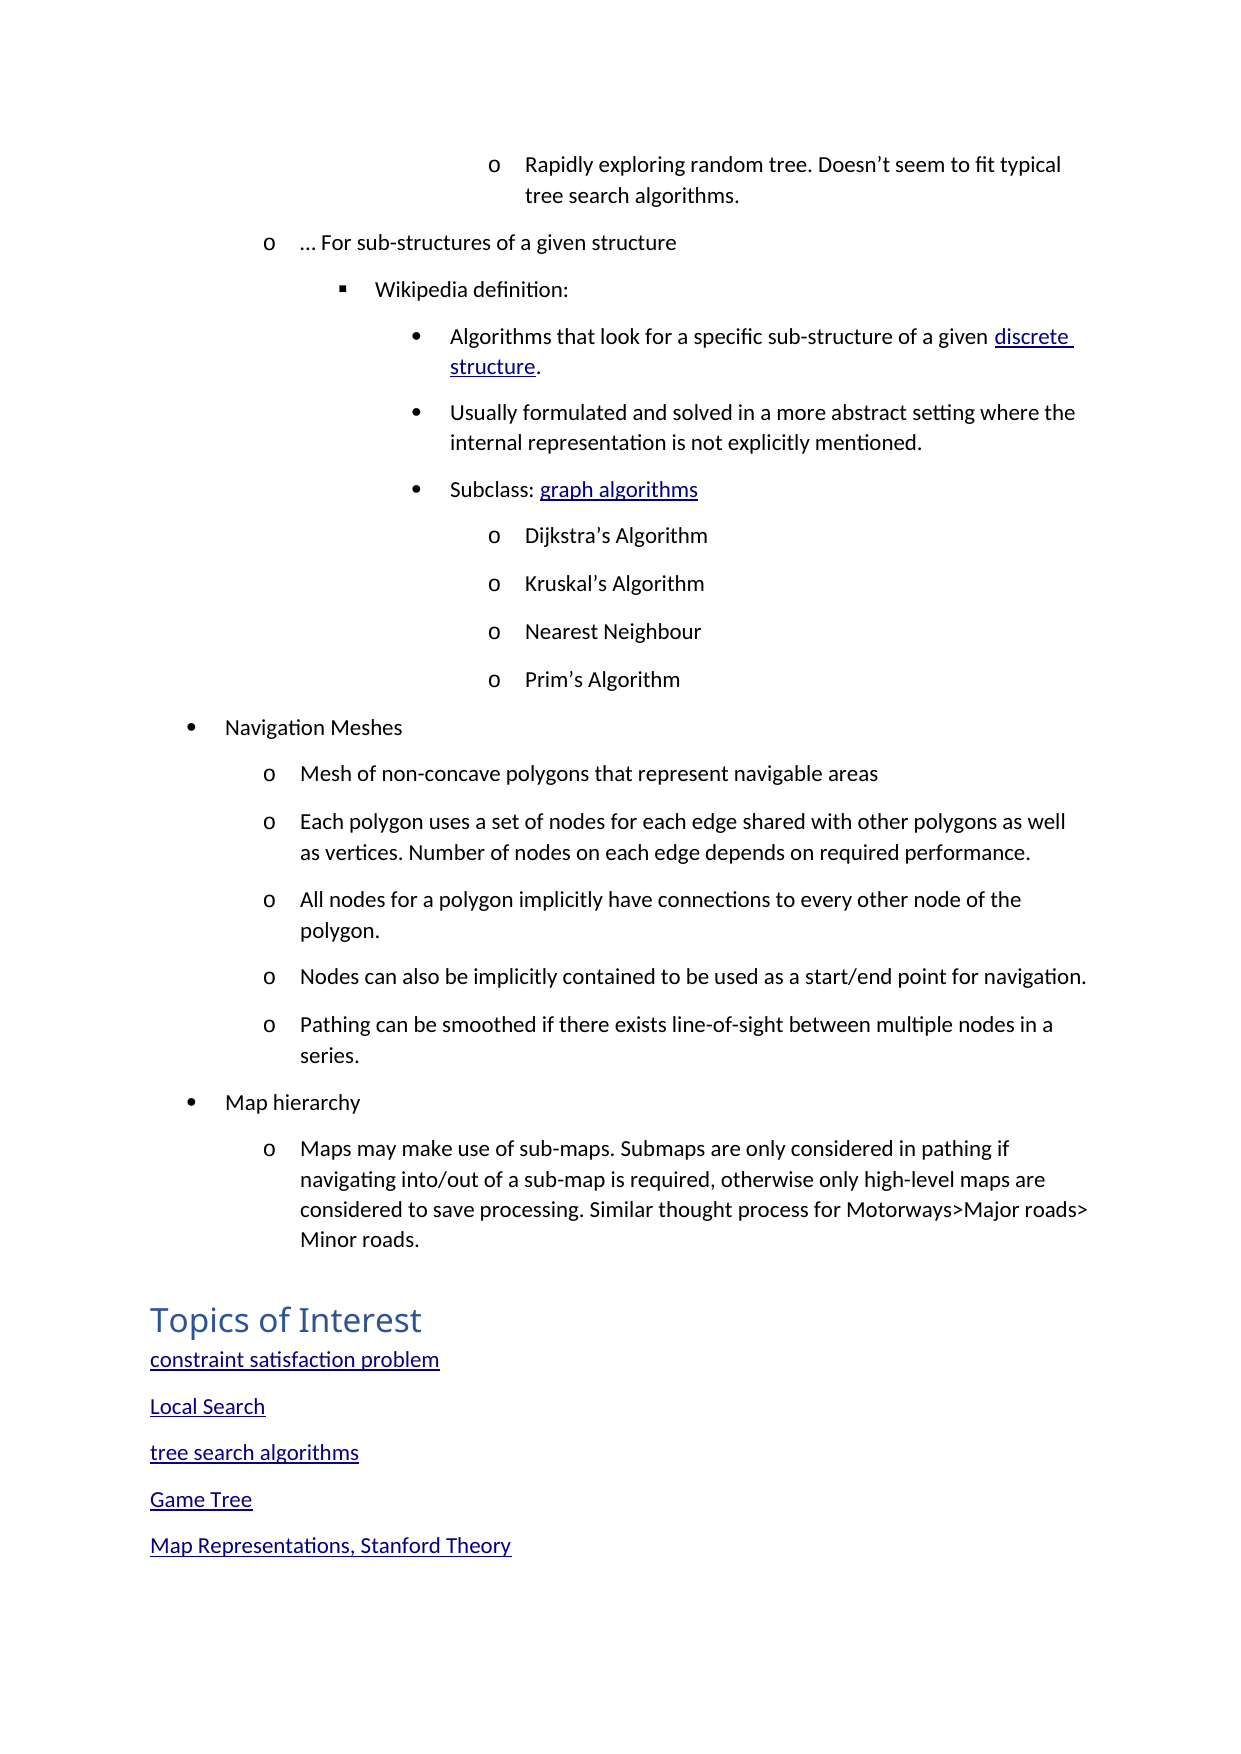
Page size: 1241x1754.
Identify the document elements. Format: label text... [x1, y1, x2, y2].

list Map hierarchy [187, 1088, 1090, 1116]
text tree search algorithms [150, 1438, 1090, 1466]
list Subclass: graph algorithms [412, 475, 1090, 503]
list Algorithms that look for a specific sub-structure of a given discrete structure. [412, 322, 1090, 380]
list Pathing can be smoothed if there exists line-of-sight between multiple nodes in a series. [262, 1010, 1090, 1069]
subtitle Topics of Interest [150, 1297, 1090, 1342]
list Dijkstra’s Algorithm [487, 521, 1090, 551]
text constraint satisfaction problem [150, 1345, 1090, 1373]
list All nodes for a polygon implicitly have connections to every other node of the polygon. [262, 885, 1090, 944]
list Wikipedia definition: [337, 275, 1090, 303]
list Maps may make use of sub-maps. Submaps are only considered in pathing if navigating into/out of a sub-map is required, otherwise only high-level maps are considered to save processing. Similar thought process for Motorways>Major roads> Minor roads. [262, 1134, 1090, 1253]
list Each polygon uses a set of nodes for each edge shared with other polygons as well as vertices. Number of nodes on each edge depends on required performance. [262, 807, 1090, 866]
list Usually formulated and solved in a more abstract setting where the internal representation is not explicitly mentioned. [412, 398, 1090, 456]
list Nodes can also be implicitly contained to be used as a start/end point for navigation. [262, 962, 1090, 991]
list Navigation Meshes [187, 713, 1090, 741]
list Nearest Neighbour [487, 617, 1090, 646]
list Mesh of non-concave polygons that represent navigable areas [262, 759, 1090, 788]
text Game Tree [150, 1485, 1090, 1513]
text Local Search [150, 1392, 1090, 1420]
list … For sub-structures of a given structure [262, 228, 1090, 257]
list Prim’s Algorithm [487, 665, 1090, 694]
list Rapidly exploring random tree. Doesn’t seem to fit typical tree search algorithms. [487, 150, 1090, 209]
list Kruskal’s Algorithm [487, 569, 1090, 598]
text Map Representations, Stanford Theory [150, 1531, 1090, 1559]
